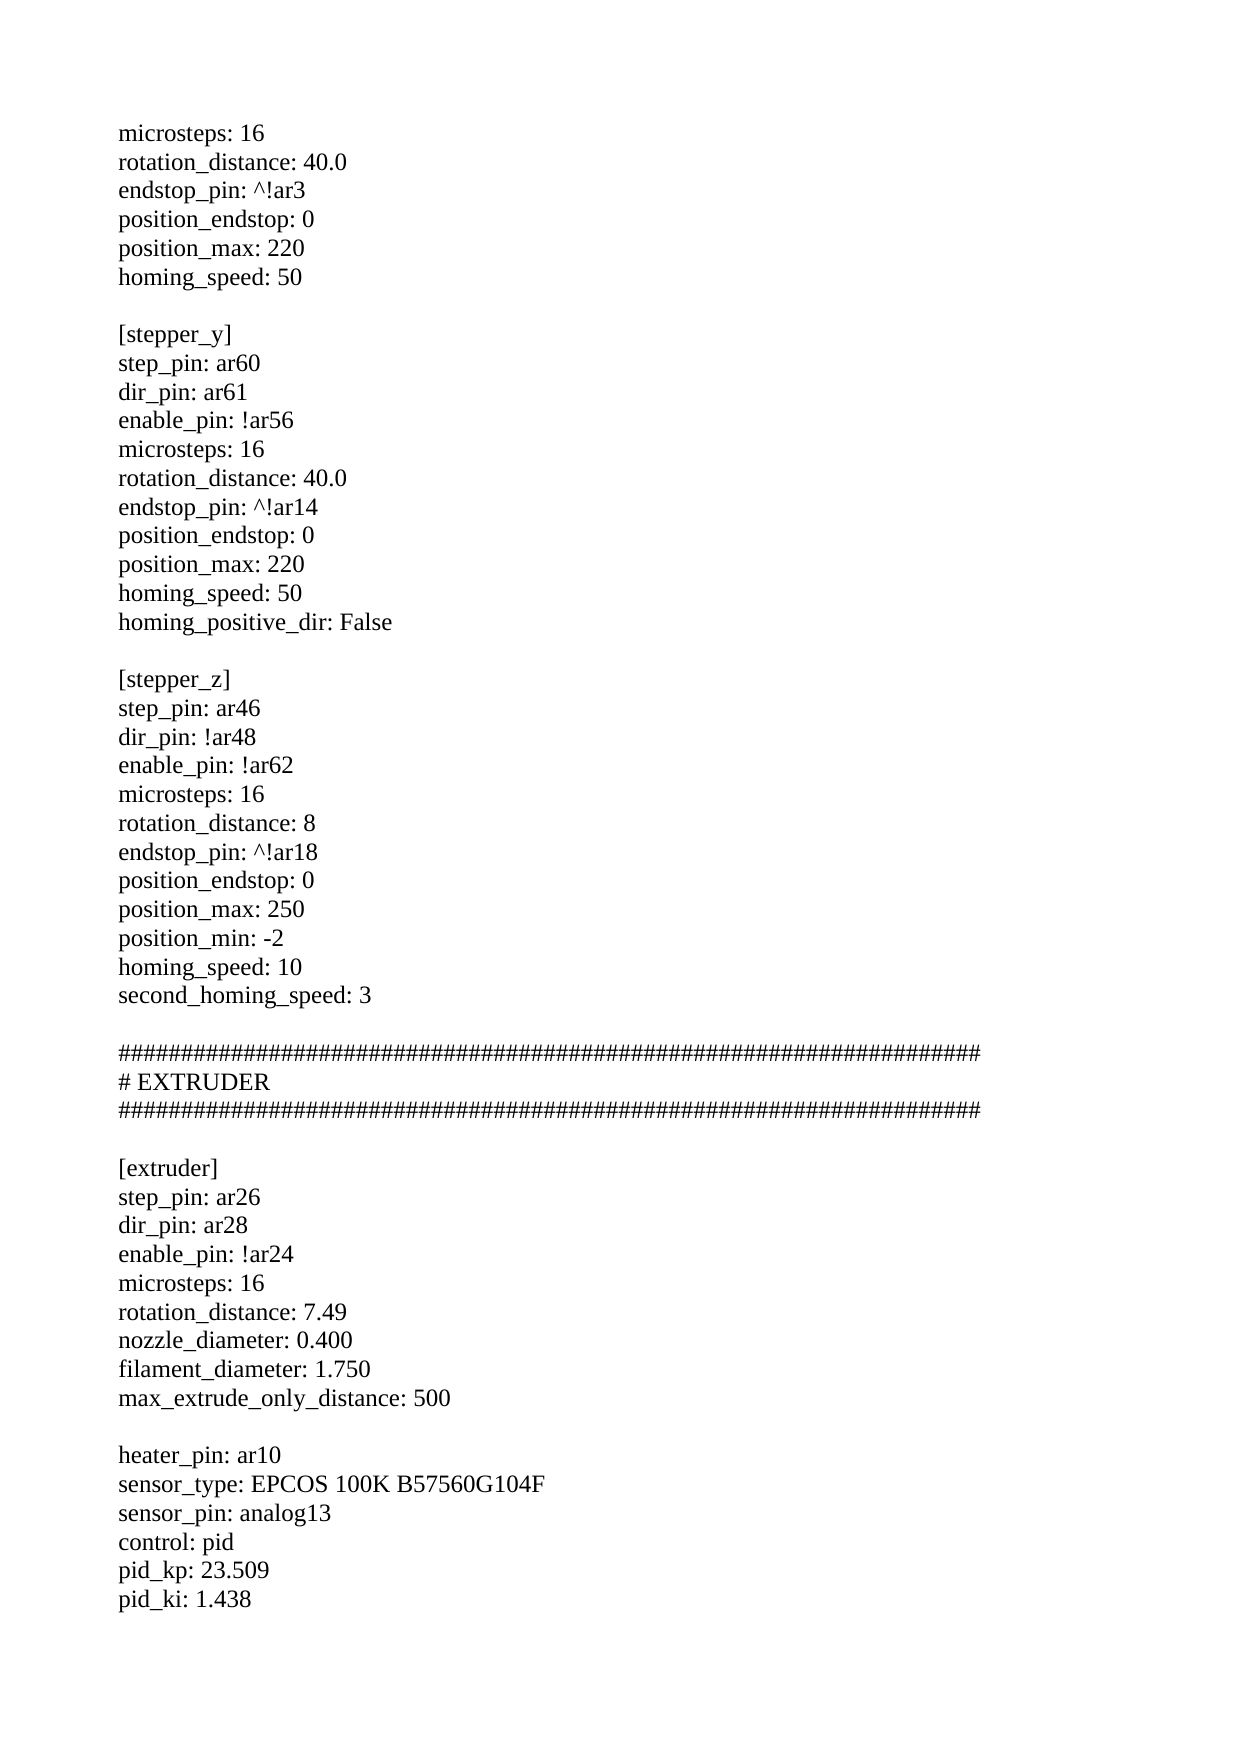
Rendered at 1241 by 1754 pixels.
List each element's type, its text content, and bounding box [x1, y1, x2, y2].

text microsteps: 16 rotation_distance: 40.0 endstop_pin: ^!ar3 position_endstop: 0 position_max: 220 homing_speed: 50 [stepper_y] step_pin: ar60 dir_pin: ar61 enable_pin: !ar56 microsteps: 16 rotation_distance: 40.0 endstop_pin: ^!ar14 position_endstop: 0 position_max: 220 homing_speed: 50 homing_positive_dir: False [stepper_z] step_pin: ar46 dir_pin: !ar48 enable_pin: !ar62 microsteps: 16 rotation_distance: 8 endstop_pin: ^!ar18 position_endstop: 0 position_max: 250 position_min: -2 homing_speed: 10 second_homing_speed: 3 ##################################################################### # EXTRUDER ##################################################################### [extruder] step_pin: ar26 dir_pin: ar28 enable_pin: !ar24 microsteps: 16 rotation_distance: 7.49 nozzle_diameter: 0.400 filament_diameter: 1.750 max_extrude_only_distance: 500 heater_pin: ar10 sensor_type: EPCOS 100K B57560G104F sensor_pin: analog13 control: pid pid_kp: 23.509 pid_ki: 1.438 [118, 118, 1122, 1613]
